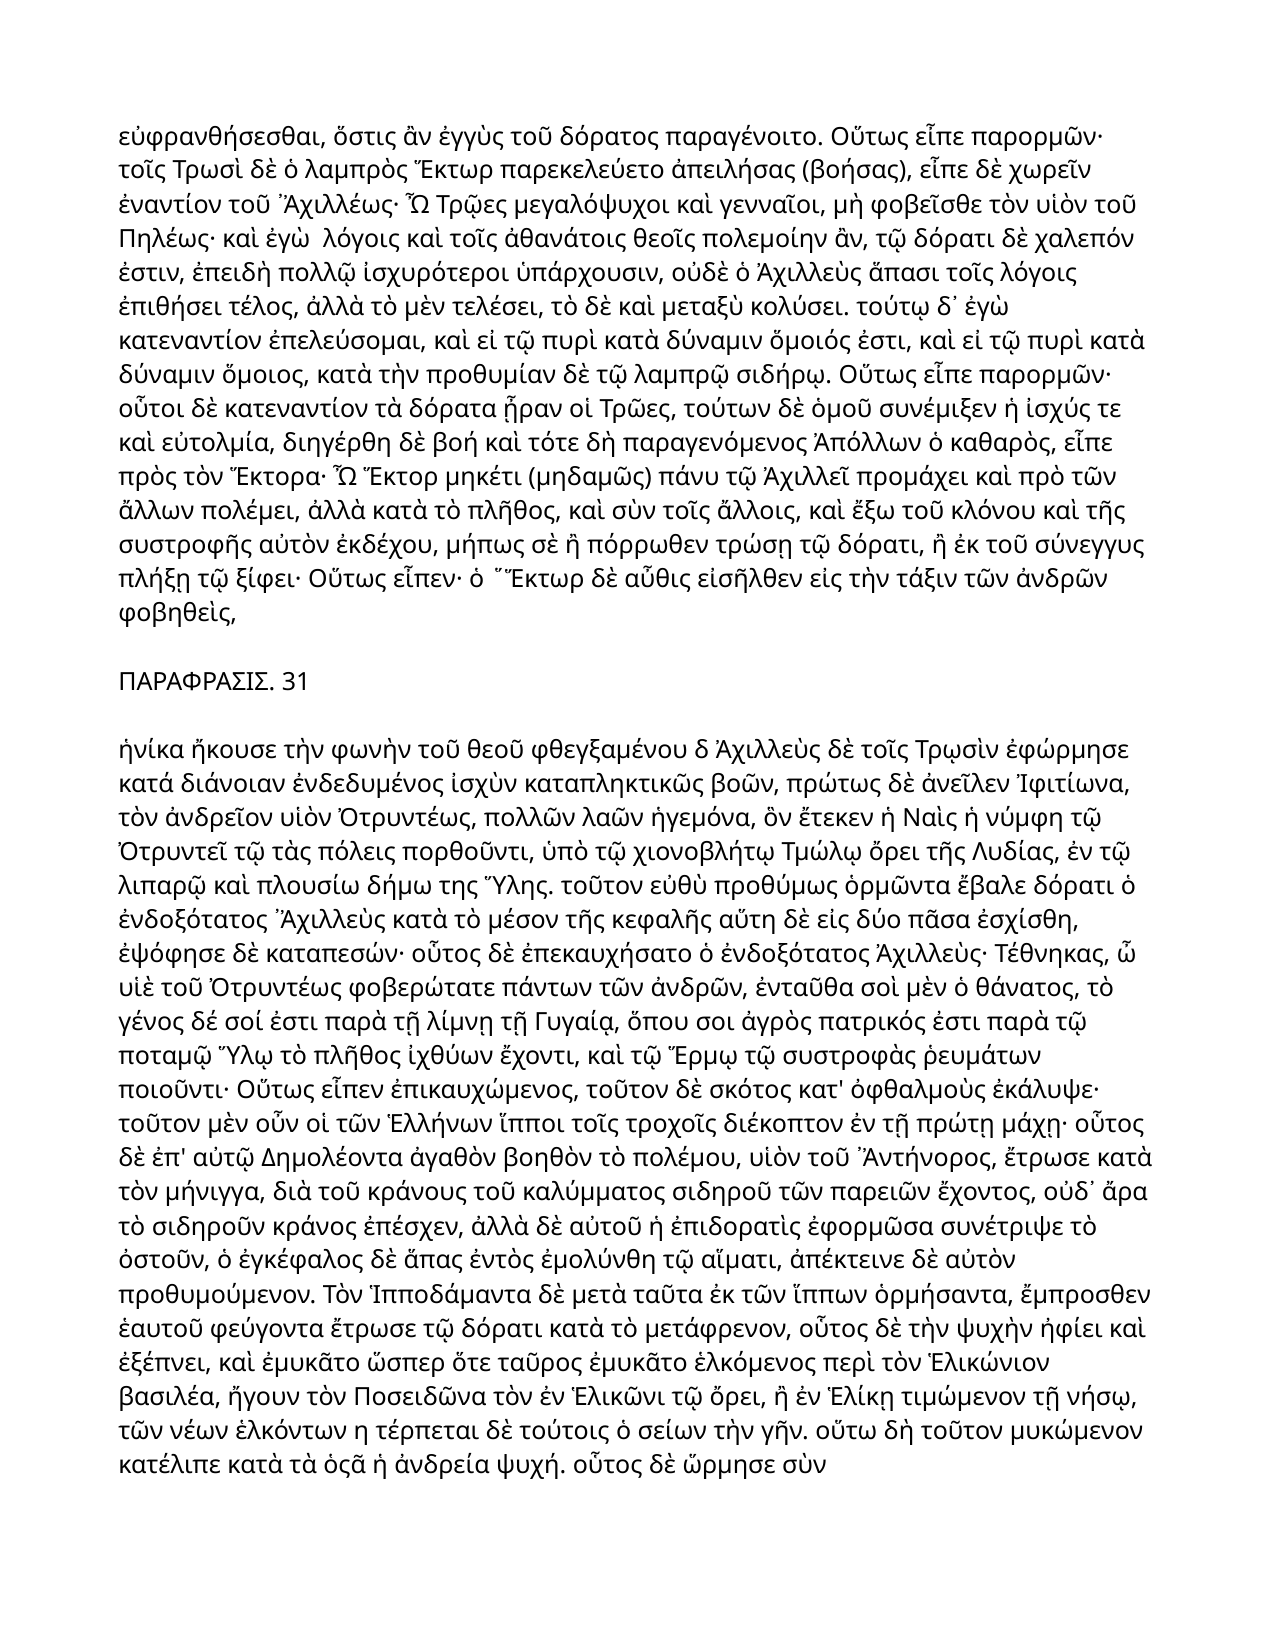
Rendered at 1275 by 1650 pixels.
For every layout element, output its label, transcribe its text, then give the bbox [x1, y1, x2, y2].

text εὐφρανθήσεσθαι, ὅστις ἂν ἐγγὺς τοῦ δόρατος παραγένοιτο. Οὕτως εἶπε παρορμῶν· τοῖς Τρωσὶ δὲ ὁ λαμπρὸς Ἕκτωρ παρεκελεύετο ἀπειλήσας (βοήσας), εἶπε δὲ χωρεῖν ἐναντίον τοῦ ᾿Ἀχιλλέως· Ὦ Τρῷες μεγαλόψυχοι καὶ γενναῖοι, μὴ φοβεῖσθε τὸν υἱὸν τοῦ Πηλέως· καὶ ἐγὼ λόγοις καὶ τοῖς ἀθανάτοις θεοῖς πολεμοίην ἂν, τῷ δόρατι δὲ χαλεπόν ἐστιν, ἐπειδὴ πολλῷ ἰσχυρότεροι ὑπάρχουσιν, οὐδὲ ὁ Ἀχιλλεὺς ἅπασι τοῖς λόγοις ἐπιθήσει τέλος, ἀλλὰ τὸ μὲν τελέσει, τὸ δὲ καὶ μεταξὺ κολύσει. τούτῳ δ᾽ ἐγὼ κατεναντίον ἐπελεύσομαι, καὶ εἰ τῷ πυρὶ κατὰ δύναμιν ὅμοιός ἐστι, καὶ εἰ τῷ πυρὶ κατὰ δύναμιν ὅμοιος, κατὰ τὴν προθυμίαν δὲ τῷ λαμπρῷ σιδήρῳ. Οὕτως εἶπε παρορμῶν· οὗτοι δὲ κατεναντίον τὰ δόρατα ᾖραν οἱ Τρῶες, τούτων δὲ ὁμοῦ συνέμιξεν ἡ ἰσχύς τε καὶ εὐτολμία, διηγέρθη δὲ βοή καὶ τότε δὴ παραγενόμενος Ἀπόλλων ὁ καθαρὸς, εἶπε πρὸς τὸν Ἕκτορα· Ὦ Ἕκτορ μηκέτι (μηδαμῶς) πάνυ τῷ Ἀχιλλεῖ προμάχει καὶ πρὸ τῶν ἄλλων πολέμει, ἀλλὰ κατὰ τὸ πλῆθος, καὶ σὺν τοῖς ἄλλοις, καὶ ἔξω τοῦ κλόνου καὶ τῆς συστροφῆς αὐτὸν ἐκδέχου, μήπως σὲ ἢ πόρρωθεν τρώσῃ τῷ δόρατι, ἢ ἐκ τοῦ σύνεγγυς πλήξῃ τῷ ξίφει· Οὕτως εἶπεν· ὁ ῞Ἕκτωρ δὲ αὖθις εἰσῆλθεν εἰς τὴν τάξιν τῶν ἀνδρῶν φοβηθεὶς, [118, 118, 1157, 629]
text ἡνίκα ἤκουσε τὴν φωνὴν τοῦ θεοῦ φθεγξαμένου δ Ἀχιλλεὺς δὲ τοῖς Τρῳσὶν ἐφώρμησε κατά διάνοιαν ἐνδεδυμένος ἰσχὺν καταπληκτικῶς βοῶν, πρώτως δὲ ἀνεῖλεν Ἰφιτίωνα, τὸν ἀνδρεῖον υἱὸν Ὀτρυντέως, πολλῶν λαῶν ἡγεμόνα, ὃν ἔτεκεν ἡ Ναὶς ἡ νύμφη τῷ Ὀτρυντεῖ τῷ τὰς πόλεις πορθοῦντι, ὑπὸ τῷ χιονοβλήτῳ Τμώλῳ ὄρει τῆς Λυδίας, ἐν τῷ λιπαρῷ καὶ πλουσίω δήμω της Ὕλης. τοῦτον εὐθὺ προθύμως ὁρμῶντα ἔβαλε δόρατι ὁ ἐνδοξότατος ᾿Ἀχιλλεὺς κατὰ τὸ μέσον τῆς κεφαλῆς αὕτη δὲ εἰς δύο πᾶσα ἐσχίσθη, ἐψόφησε δὲ καταπεσών· οὗτος δὲ ἐπεκαυχήσατο ὁ ἐνδοξότατος Ἀχιλλεὺς· Τέθνηκας, ὦ υἱὲ τοῦ Ὀτρυντέως φοβερώτατε πάντων τῶν ἀνδρῶν, ἐνταῦθα σοὶ μὲν ὁ θάνατος, τὸ γένος δέ σοί ἐστι παρὰ τῇ λίμνῃ τῇ Γυγαίᾳ, ὅπου σοι ἀγρὸς πατρικός ἐστι παρὰ τῷ ποταμῷ Ὕλῳ τὸ πλῆθος ἰχθύων ἔχοντι, καὶ τῷ Ἕρμῳ τῷ συστροφὰς ῥευμάτων ποιοῦντι· Οὕτως εἶπεν ἐπικαυχώμενος, τοῦτον δὲ σκότος κατ' ὀφθαλμοὺς ἐκάλυψε· τοῦτον μὲν οὖν οἱ τῶν Ἑλλήνων ἵπποι τοῖς τροχοῖς διέκοπτον ἐν τῇ πρώτῃ μάχῃ· οὗτος δὲ ἐπ' αὐτῷ Δημολέοντα ἀγαθὸν βοηθὸν τὸ πολέμου, υἱὸν τοῦ ᾿Ἀντήνορος, ἔτρωσε κατὰ τὸν μήνιγγα, διὰ τοῦ κράνους τοῦ καλύμματος σιδηροῦ τῶν παρειῶν ἔχοντος, οὐδ᾽ ἄρα τὸ σιδηροῦν κράνος ἐπέσχεν, ἀλλὰ δὲ αὐτοῦ ἡ ἐπιδορατὶς ἐφορμῶσα συνέτριψε τὸ ὀστοῦν, ὁ ἐγκέφαλος δὲ ἅπας ἐντὸς ἐμολύνθη τῷ αἵματι, ἀπέκτεινε δὲ αὐτὸν προθυμούμενον. Τὸν Ἱπποδάμαντα δὲ μετὰ ταῦτα ἐκ τῶν ἵππων ὁρμήσαντα, ἔμπροσθεν ἑαυτοῦ φεύγοντα ἔτρωσε τῷ δόρατι κατὰ τὸ μετάφρενον, οὗτος δὲ τὴν ψυχὴν ἠφίει καὶ ἐξέπνει, καὶ ἐμυκᾶτο ὥσπερ ὅτε ταῦρος ἐμυκᾶτο ἑλκόμενος περὶ τὸν Ἑλικώνιον βασιλέα, ἤγουν τὸν Ποσειδῶνα τὸν ἐν Ἑλικῶνι τῷ ὄρει, ἢ ἐν Ἑλίκῃ τιμώμενον τῇ νήσῳ, τῶν νέων ἑλκόντων η τέρπεται δὲ τούτοις ὁ σείων τὴν γῆν. οὕτω δὴ τοῦτον μυκώμενον κατέλιπε κατὰ τὰ ὁςᾶ ἡ ἀνδρεία ψυχή. οὗτος δὲ ὥρμησε σὺν [118, 731, 1157, 1481]
text ΠΑΡΑΦΡΑΣΙΣ. 31 [118, 663, 1157, 697]
